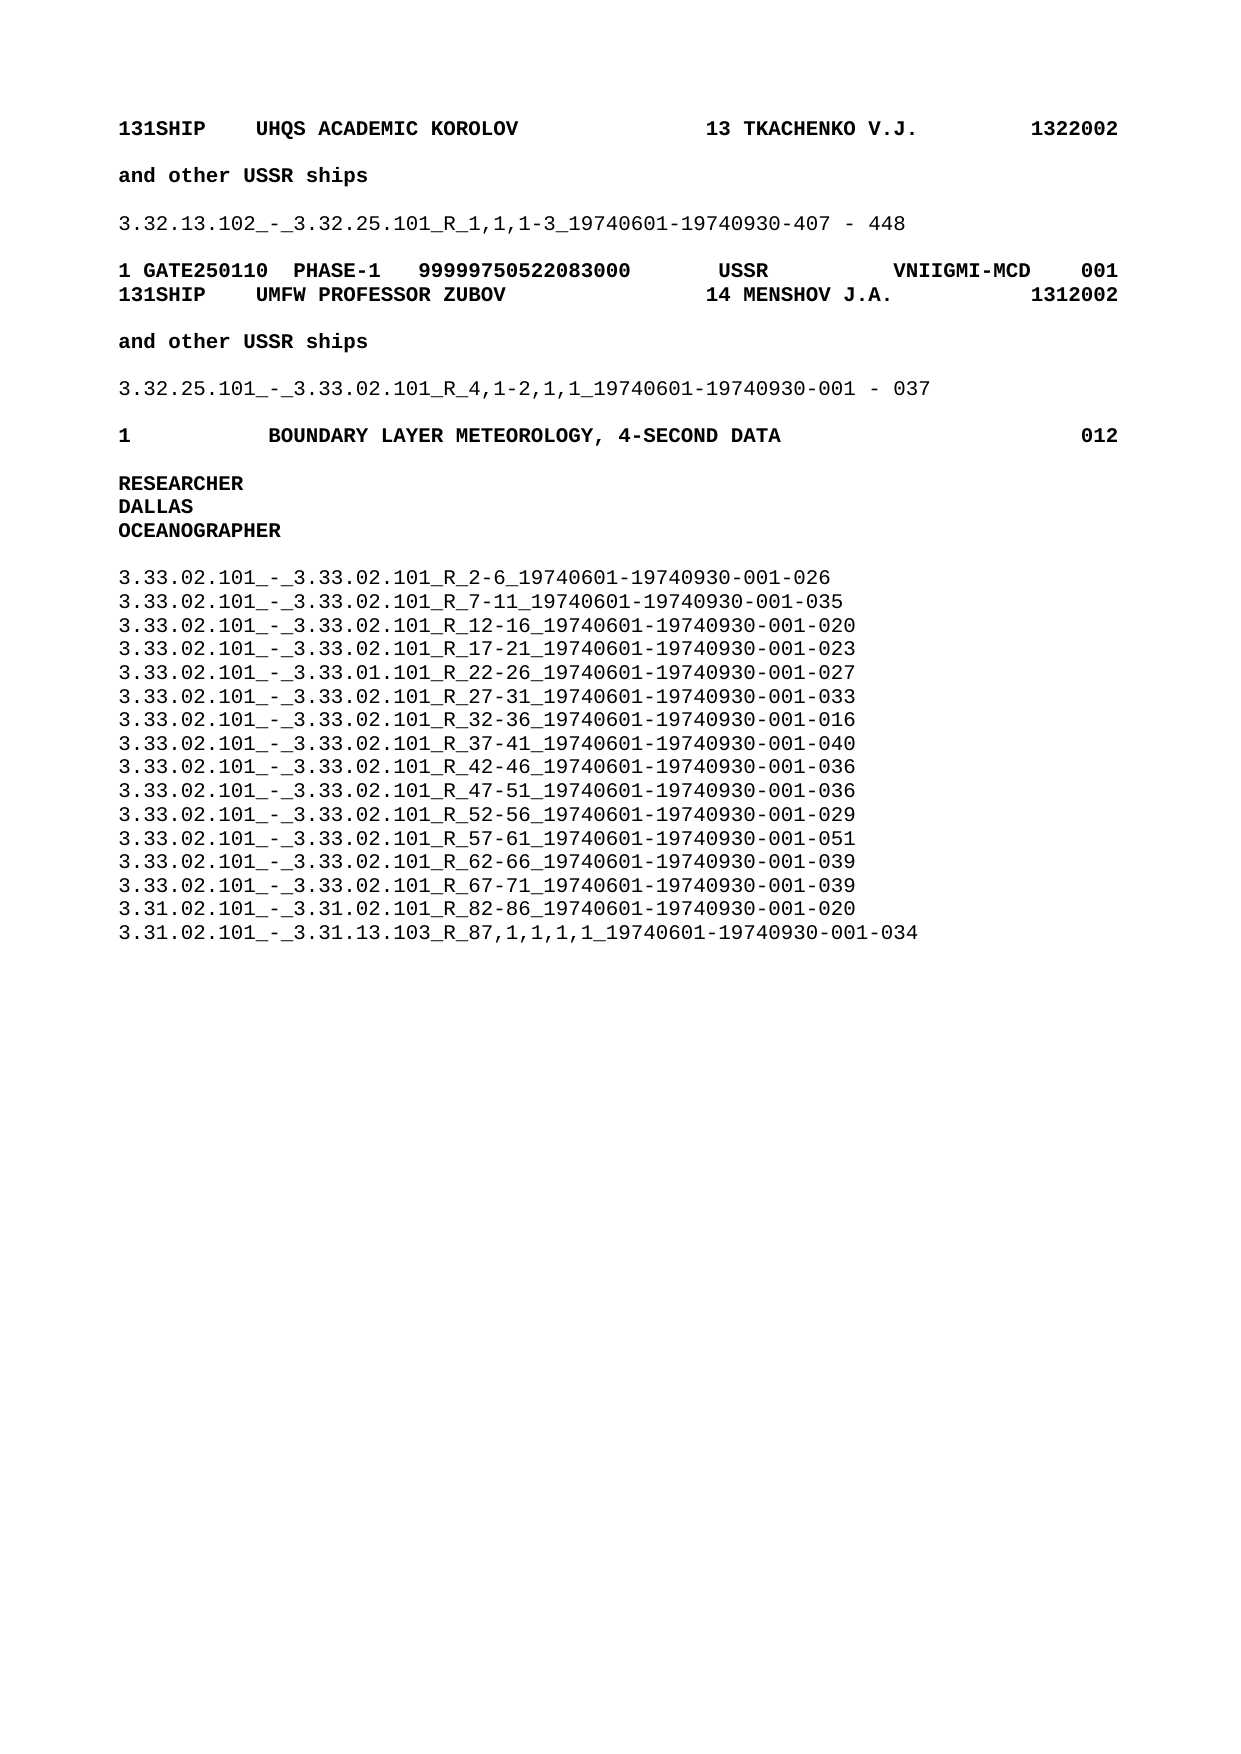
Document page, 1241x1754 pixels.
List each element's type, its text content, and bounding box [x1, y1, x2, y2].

text 3.33.02.101_-_3.33.02.101_R_32-36_19740601-19740930-001-016 [118, 709, 1122, 733]
text 3.33.02.101_-_3.33.01.101_R_22-26_19740601-19740930-001-027 [118, 662, 1122, 686]
text 131SHIP UMFW PROFESSOR ZUBOV 14 MENSHOV J.A. 1312002 [118, 284, 1122, 307]
text 3.33.02.101_-_3.33.02.101_R_42-46_19740601-19740930-001-036 [118, 757, 1122, 780]
text 3.33.02.101_-_3.33.02.101_R_7-11_19740601-19740930-001-035 [118, 591, 1122, 615]
text 3.33.02.101_-_3.33.02.101_R_67-71_19740601-19740930-001-039 [118, 875, 1122, 898]
text RESEARCHER [118, 473, 1122, 496]
text 131SHIP UHQS ACADEMIC KOROLOV 13 TKACHENKO V.J. 1322002 [118, 118, 1122, 142]
text 3.33.02.101_-_3.33.02.101_R_47-51_19740601-19740930-001-036 [118, 780, 1122, 804]
text 3.33.02.101_-_3.33.02.101_R_27-31_19740601-19740930-001-033 [118, 686, 1122, 709]
text 3.32.13.102_-_3.32.25.101_R_1,1,1-3_19740601-19740930-407 - 448 [118, 213, 1122, 236]
text 3.33.02.101_-_3.33.02.101_R_62-66_19740601-19740930-001-039 [118, 851, 1122, 875]
text DALLAS [118, 496, 1122, 520]
text 1 GATE250110 PHASE-1 99999750522083000 USSR VNIIGMI-MCD 001 [118, 260, 1122, 284]
text 3.33.02.101_-_3.33.02.101_R_2-6_19740601-19740930-001-026 [118, 567, 1122, 591]
text 3.33.02.101_-_3.33.02.101_R_52-56_19740601-19740930-001-029 [118, 804, 1122, 827]
text and other USSR ships [118, 331, 1122, 354]
text 3.32.25.101_-_3.33.02.101_R_4,1-2,1,1_19740601-19740930-001 - 037 [118, 378, 1122, 402]
text 3.31.02.101_-_3.31.13.103_R_87,1,1,1,1_19740601-19740930-001-034 [118, 922, 1122, 946]
text OCEANOGRAPHER [118, 520, 1122, 544]
text 3.33.02.101_-_3.33.02.101_R_17-21_19740601-19740930-001-023 [118, 638, 1122, 662]
text and other USSR ships [118, 165, 1122, 189]
text 3.33.02.101_-_3.33.02.101_R_37-41_19740601-19740930-001-040 [118, 733, 1122, 757]
text 3.33.02.101_-_3.33.02.101_R_57-61_19740601-19740930-001-051 [118, 827, 1122, 851]
text 3.31.02.101_-_3.31.02.101_R_82-86_19740601-19740930-001-020 [118, 898, 1122, 922]
text 3.33.02.101_-_3.33.02.101_R_12-16_19740601-19740930-001-020 [118, 615, 1122, 638]
text 1 BOUNDARY LAYER METEOROLOGY, 4-SECOND DATA 012 [118, 426, 1122, 449]
